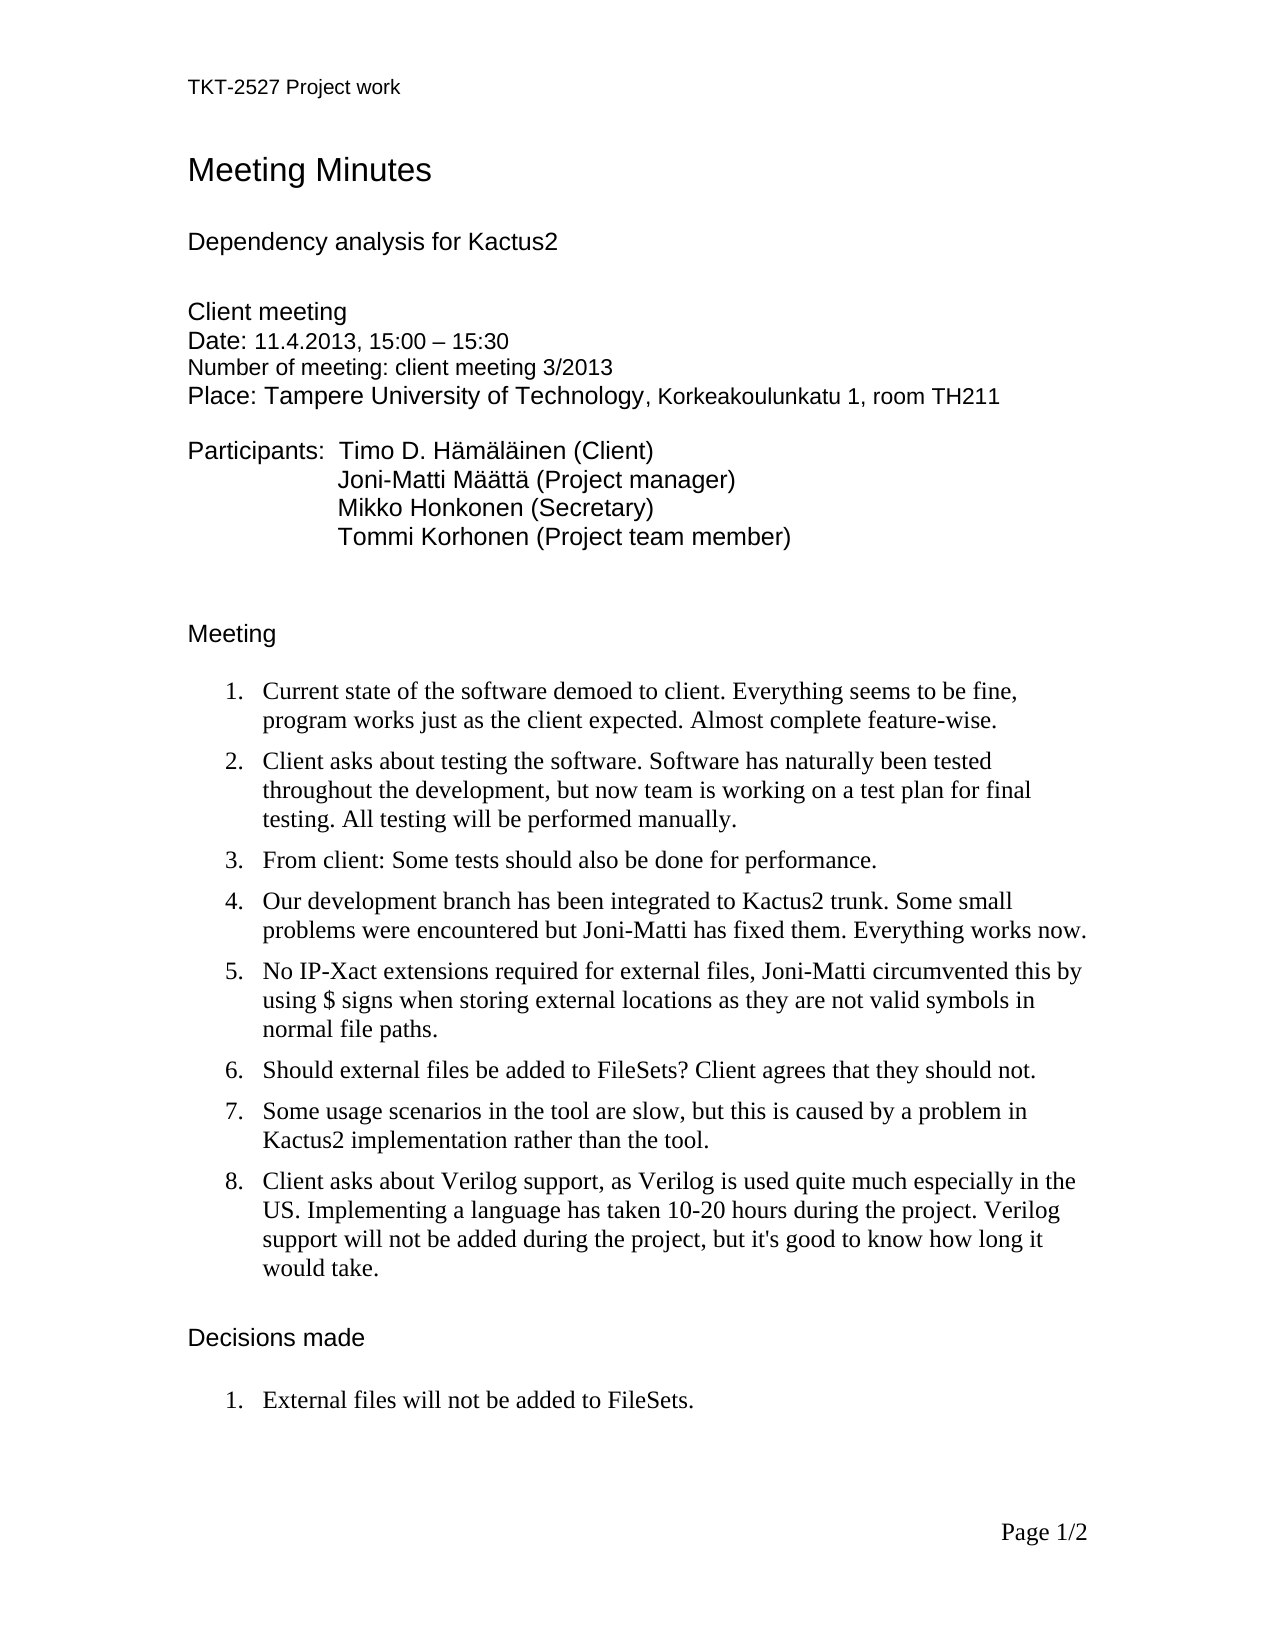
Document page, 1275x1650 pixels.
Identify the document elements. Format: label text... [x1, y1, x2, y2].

list External files will not be added to FileSets. [225, 1386, 1087, 1443]
list Client asks about Verilog support, as Verilog is used quite much especially in the US. Implementing a language has taken 10-20 hours during the project. Verilog support will not be added during the project, but it's good to know how long it would take. [225, 1166, 1087, 1281]
list Our development branch has been integrated to Kactus2 trunk. Some small problems were encountered but Joni-Matti has fixed them. Everything works now. [225, 886, 1087, 944]
text Participants: Timo D. Hämäläinen (Client) [187, 436, 1087, 464]
text Client meeting [187, 297, 1087, 326]
list From client: Some tests should also be done for performance. [225, 845, 1087, 874]
text Meeting Minutes [187, 150, 1087, 188]
text Dependency analysis for Kactus2 [187, 227, 1087, 256]
text Meeting [187, 619, 1087, 648]
text Joni-Matti Määttä (Project manager) [187, 464, 1087, 493]
text Place: Tampere University of Technology, Korkeakoulunkatu 1, room TH211 [187, 381, 1087, 409]
list Client asks about testing the software. Software has naturally been tested throughout the development, but now team is working on a test plan for final testing. All testing will be performed manually. [225, 746, 1087, 833]
text Decisions made [187, 1323, 1087, 1351]
list No IP-Xact extensions required for external files, Joni-Matti circumvented this by using $ signs when storing external locations as they are not valid symbols in normal file paths. [225, 956, 1087, 1043]
text Number of meeting: client meeting 3/2013 [187, 354, 1087, 381]
text Date: 11.4.2013, 15:00 – 15:30 [187, 326, 1087, 354]
list Should external files be added to FileSets? Client agrees that they should not. [225, 1055, 1087, 1084]
text Tommi Korhonen (Project team member) [262, 522, 1087, 551]
list Current state of the software demoed to client. Everything seems to be fine, program works just as the client expected. Almost complete feature-wise. [225, 676, 1087, 734]
list Some usage scenarios in the tool are slow, but this is caused by a problem in Kactus2 implementation rather than the tool. [225, 1096, 1087, 1154]
text Mikko Honkonen (Secretary) [262, 493, 1087, 522]
